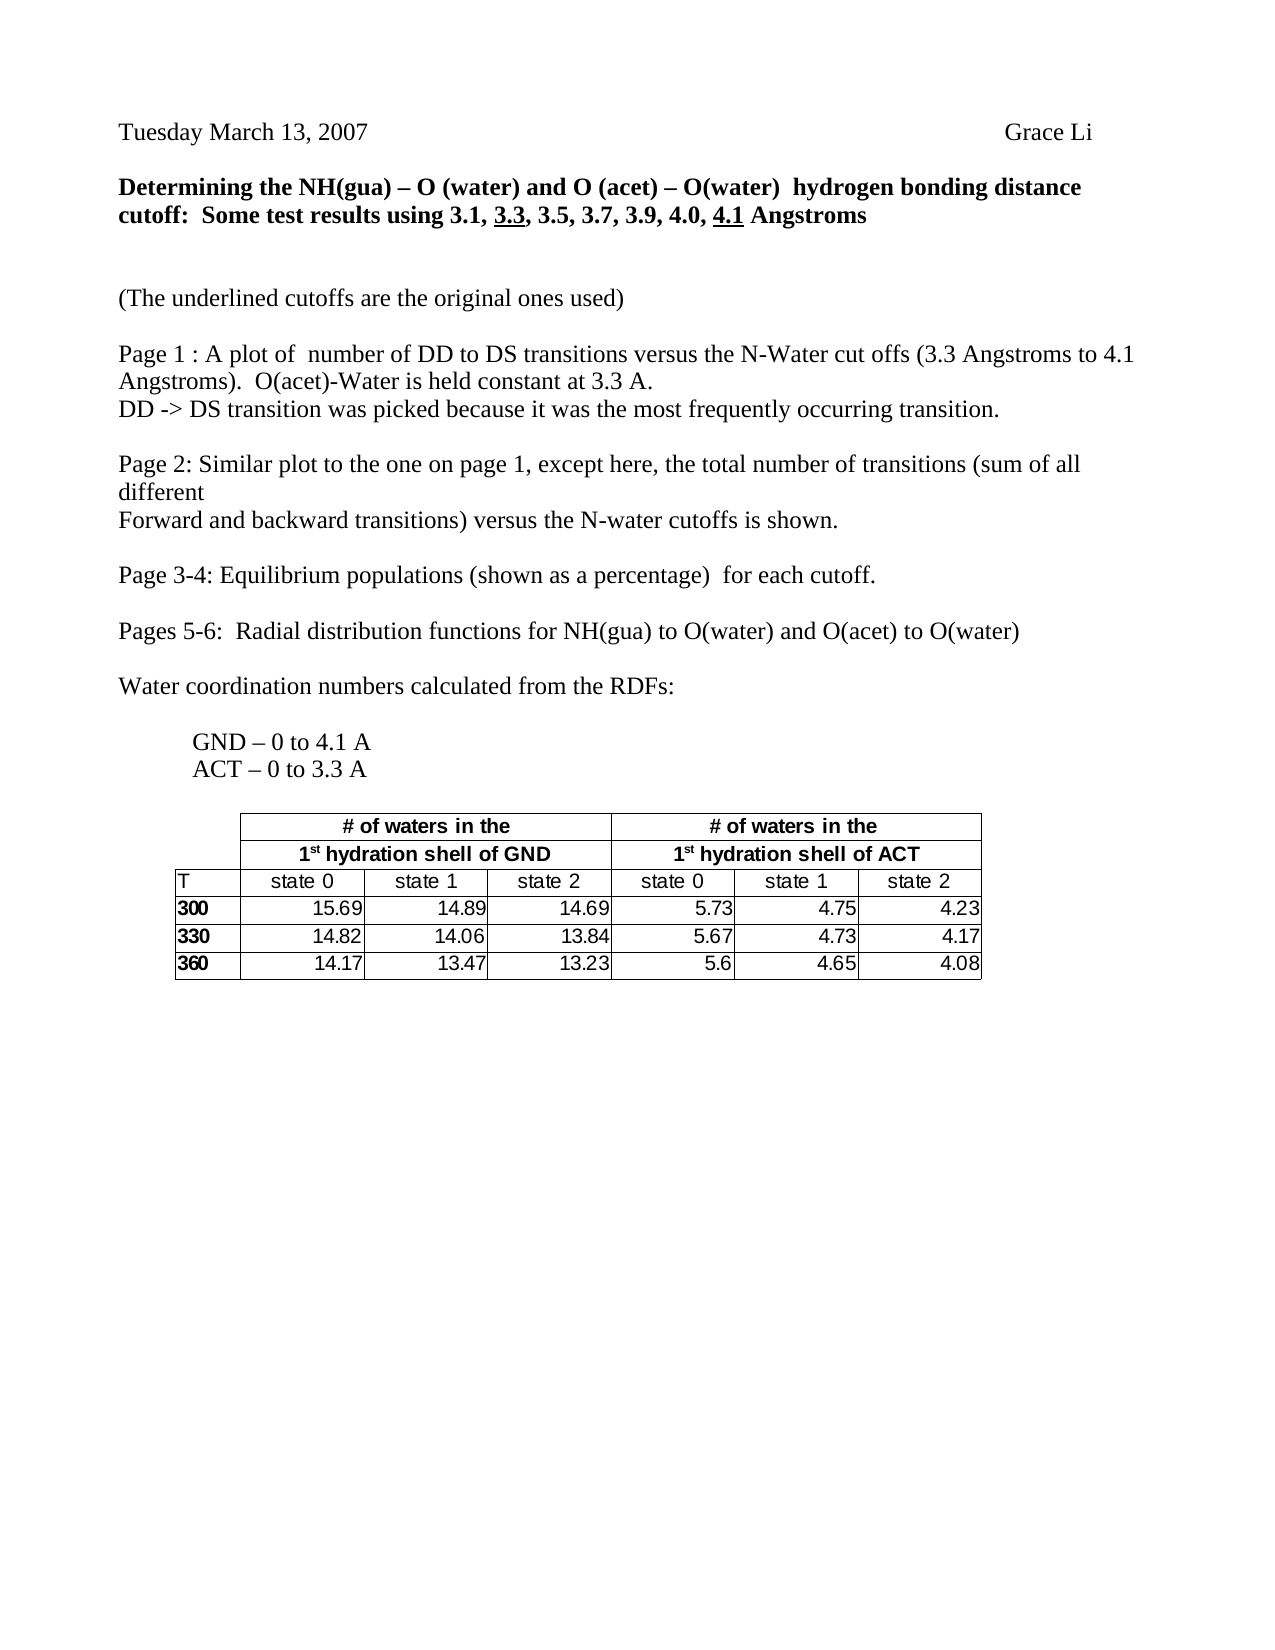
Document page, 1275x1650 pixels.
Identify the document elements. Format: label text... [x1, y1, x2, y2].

text Page 1 : A plot of number of DD to DS transitions versus the N-Water cut offs (3.3 Angstroms to 4.1 Angstroms). O(acet)-Water is held constant at 3.3 A. [118, 340, 1157, 395]
text Water coordination numbers calculated from the RDFs: [118, 672, 1157, 700]
text Determining the NH(gua) – O (water) and O (acet) – O(water) hydrogen bonding distance cutoff: Some test results using 3.1, 3.3, 3.5, 3.7, 3.9, 4.0, 4.1 Angstroms [118, 173, 1157, 229]
text Forward and backward transitions) versus the N-water cutoffs is shown. [118, 506, 1157, 534]
text Tuesday March 13, 2007 Grace Li [118, 118, 1157, 146]
text (The underlined cutoffs are the original ones used) [118, 284, 1157, 312]
text GND – 0 to 4.1 A [118, 728, 1157, 755]
text Page 2: Similar plot to the one on page 1, except here, the total number of transitions (sum of all different [118, 451, 1157, 506]
text Pages 5-6: Radial distribution functions for NH(gua) to O(water) and O(acet) to O(water) [118, 617, 1157, 644]
text Page 3-4: Equilibrium populations (shown as a percentage) for each cutoff. [118, 561, 1157, 589]
text ACT – 0 to 3.3 A [118, 755, 1157, 783]
text DD -> DS transition was picked because it was the most frequently occurring transition. [118, 395, 1157, 423]
